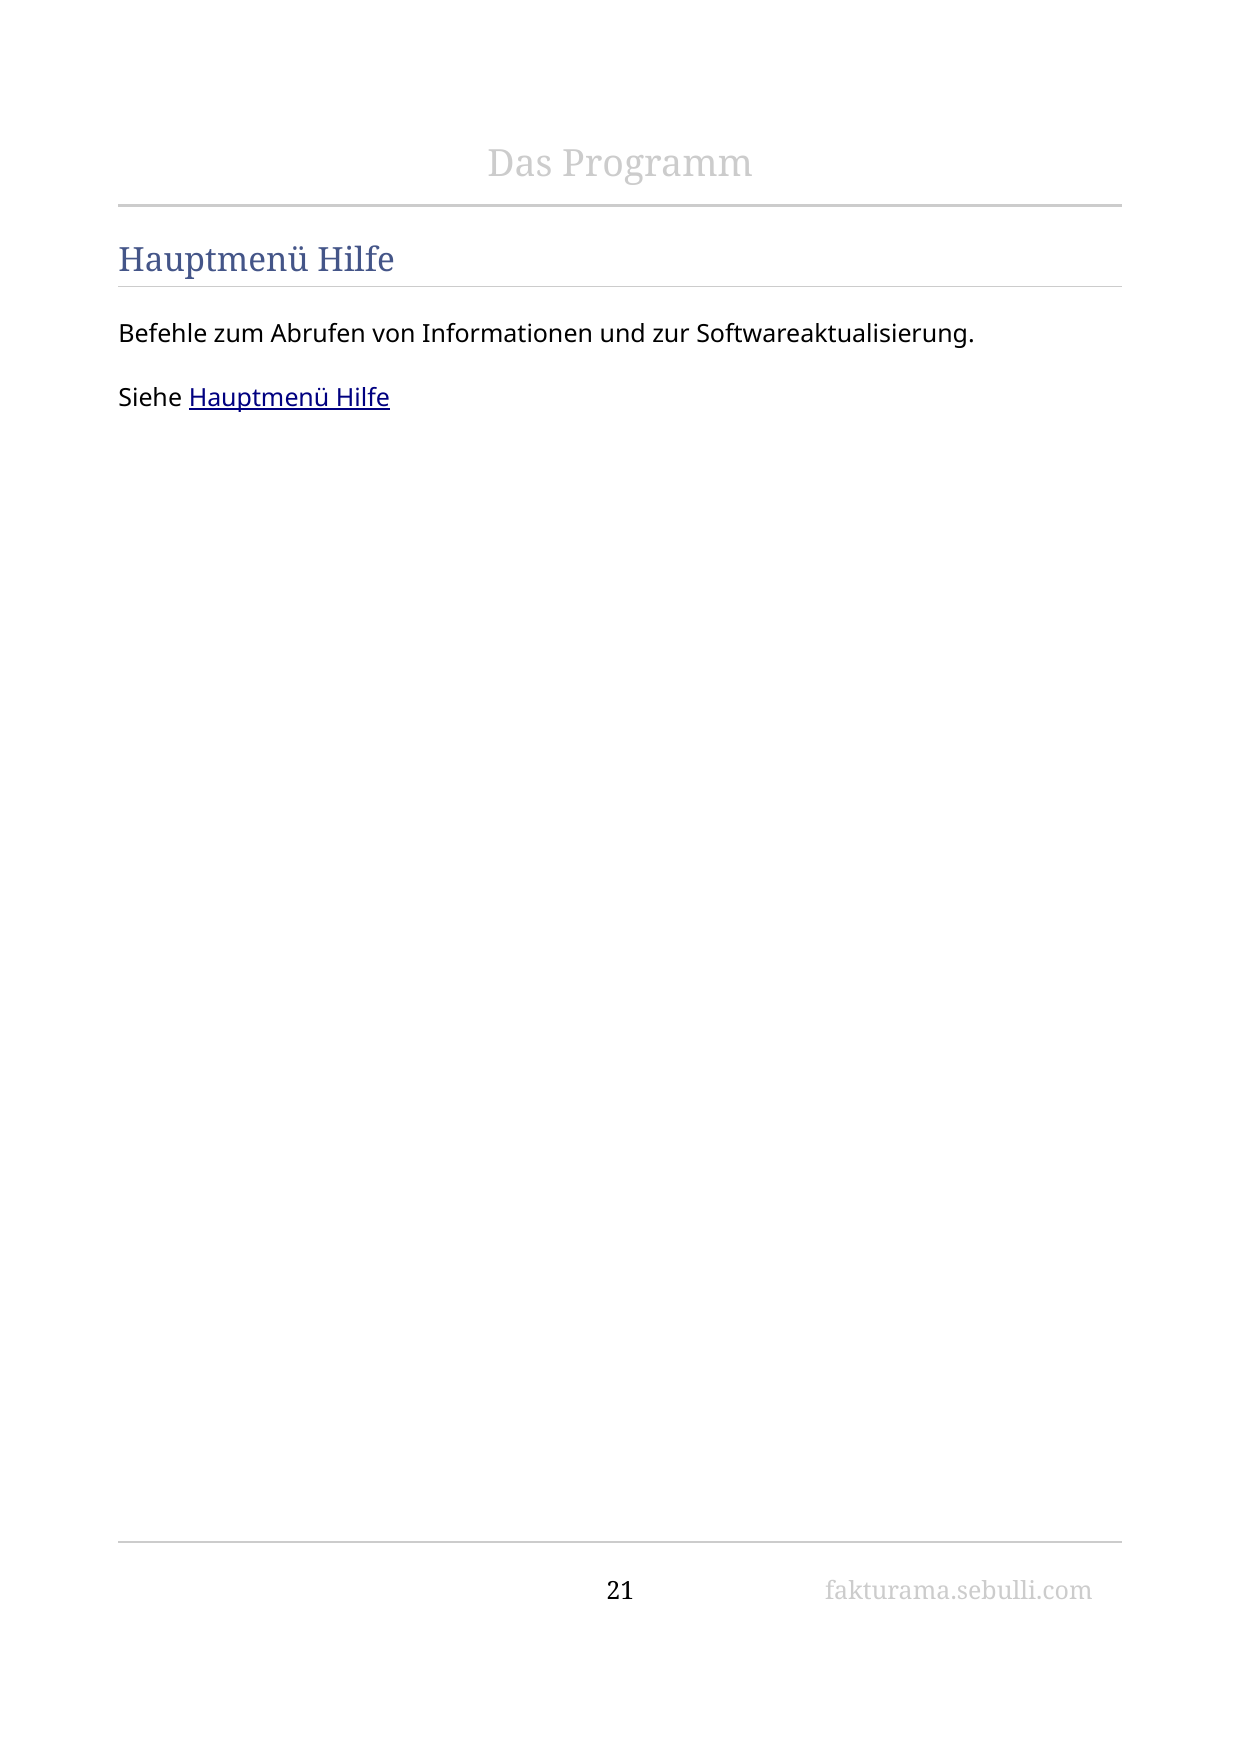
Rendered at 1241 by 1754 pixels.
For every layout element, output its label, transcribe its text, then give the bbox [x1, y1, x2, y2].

subtitle Hauptmenü Hilfe [118, 236, 1122, 286]
text Siehe Hauptmenü Hilfe [118, 379, 1122, 413]
text Befehle zum Abrufen von Informationen und zur Softwareaktualisierung. [118, 316, 1122, 350]
